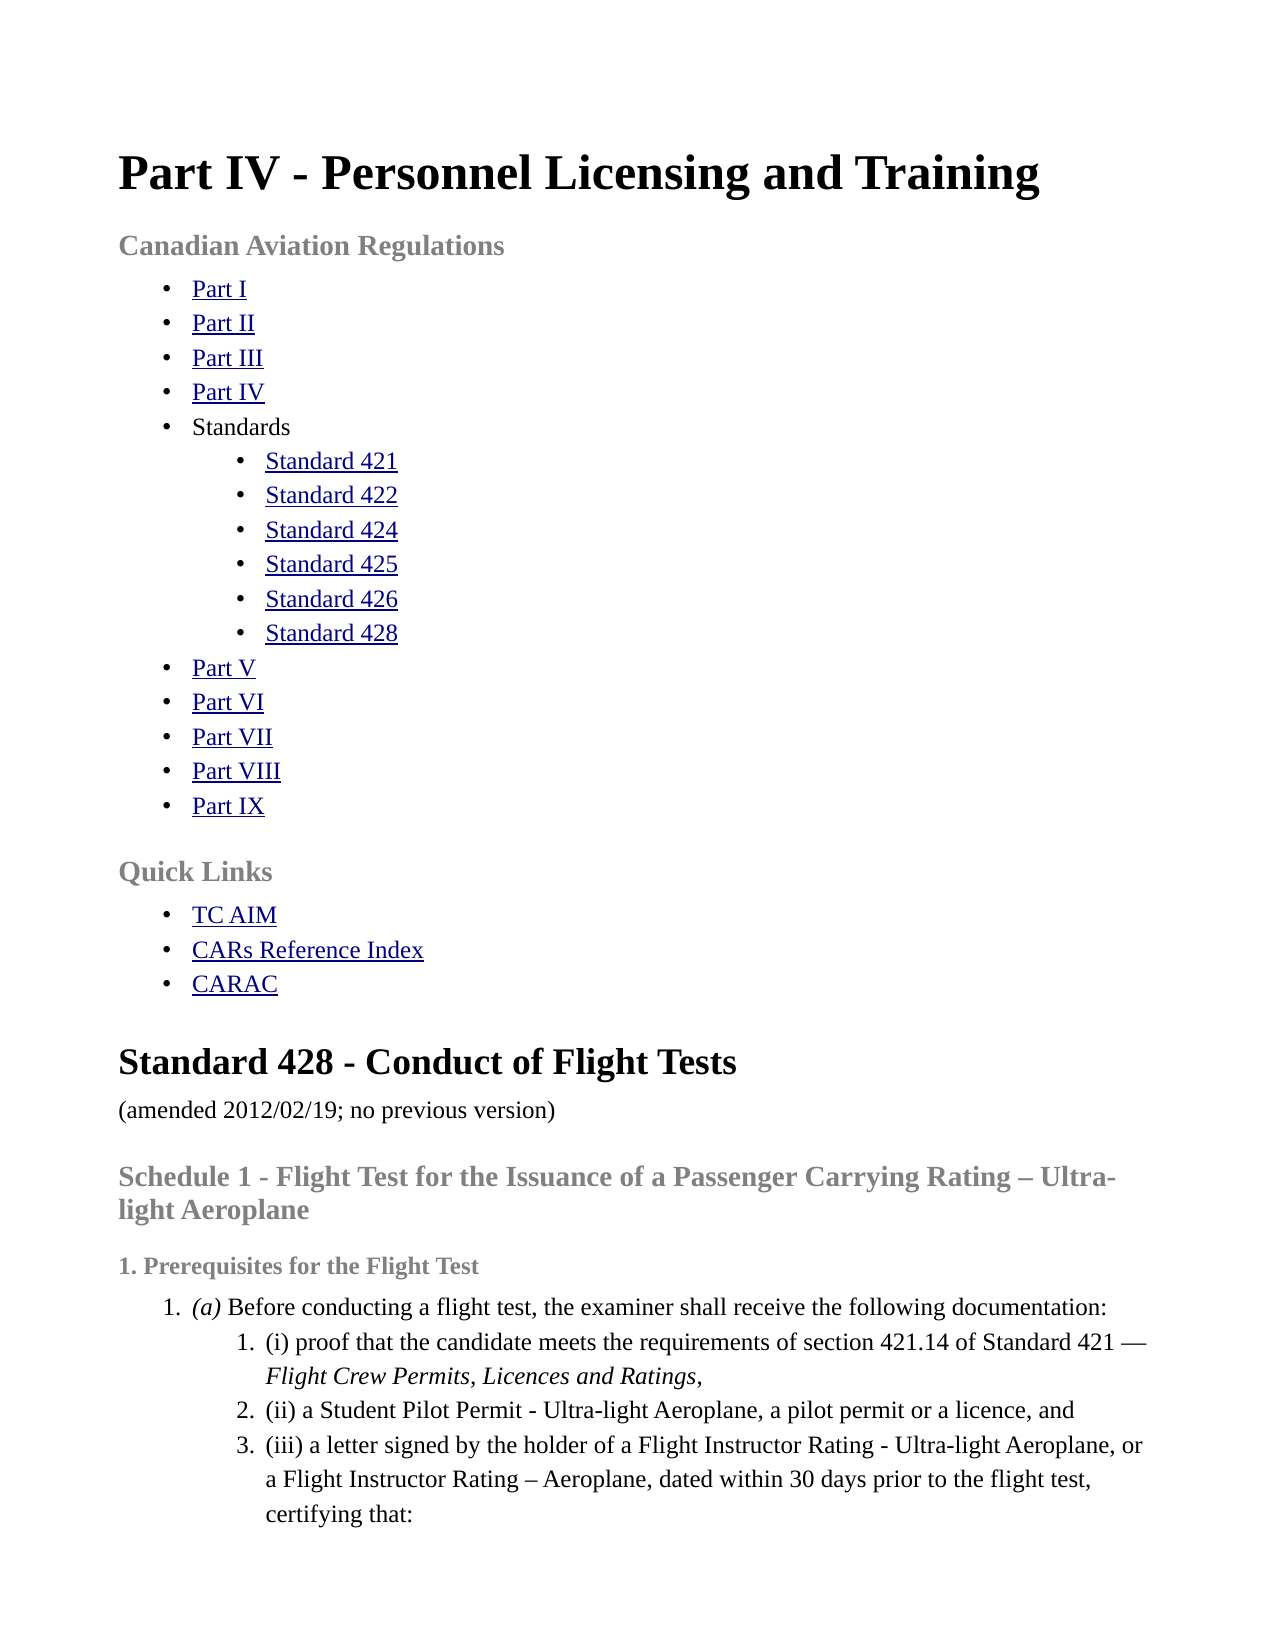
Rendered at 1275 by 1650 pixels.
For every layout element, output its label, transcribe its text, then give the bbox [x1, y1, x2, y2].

list Part IX [162, 791, 1157, 820]
list Standard 428 [236, 618, 1157, 647]
list Standard 424 [236, 515, 1157, 544]
list Standard 425 [236, 549, 1157, 578]
subtitle Canadian Aviation Regulations [118, 228, 1157, 261]
list Standard 422 [236, 481, 1157, 509]
list Part IV [162, 377, 1157, 406]
list (iii) a letter signed by the holder of a Flight Instructor Rating - Ultra-light Aeroplane, or a Flight Instructor Rating – Aeroplane, dated within 30 days prior to the flight test, certifying that: [236, 1430, 1157, 1528]
subtitle Part IV - Personnel Licensing and Training [118, 143, 1157, 201]
list CARs Reference Index [162, 935, 1157, 964]
list Standard 421 [236, 446, 1157, 475]
list TC AIM [162, 901, 1157, 929]
subtitle Schedule 1 - Flight Test for the Issuance of a Passenger Carrying Rating – Ultra-light Aeroplane [118, 1159, 1157, 1226]
list (a) Before conducting a flight test, the examiner shall receive the following documentation: [162, 1292, 1157, 1321]
list Standards [162, 412, 1157, 440]
list (ii) a Student Pilot Permit - Ultra-light Aeroplane, a pilot permit or a licence, and [236, 1396, 1157, 1424]
list Part VII [162, 722, 1157, 751]
list Part III [162, 343, 1157, 371]
list Part I [162, 274, 1157, 302]
subtitle 1. Prerequisites for the Flight Test [118, 1251, 1157, 1279]
list Standard 426 [236, 584, 1157, 613]
list (i) proof that the candidate meets the requirements of section 421.14 of Standard 421 — Flight Crew Permits, Licences and Ratings, [236, 1327, 1157, 1390]
text (amended 2012/02/19; no previous version) [118, 1095, 1157, 1124]
list Part II [162, 308, 1157, 337]
list Part VI [162, 687, 1157, 716]
list Part V [162, 653, 1157, 682]
list CARAC [162, 969, 1157, 998]
list Part VIII [162, 756, 1157, 785]
subtitle Quick Links [118, 854, 1157, 888]
subtitle Standard 428 - Conduct of Flight Tests [118, 1039, 1157, 1083]
